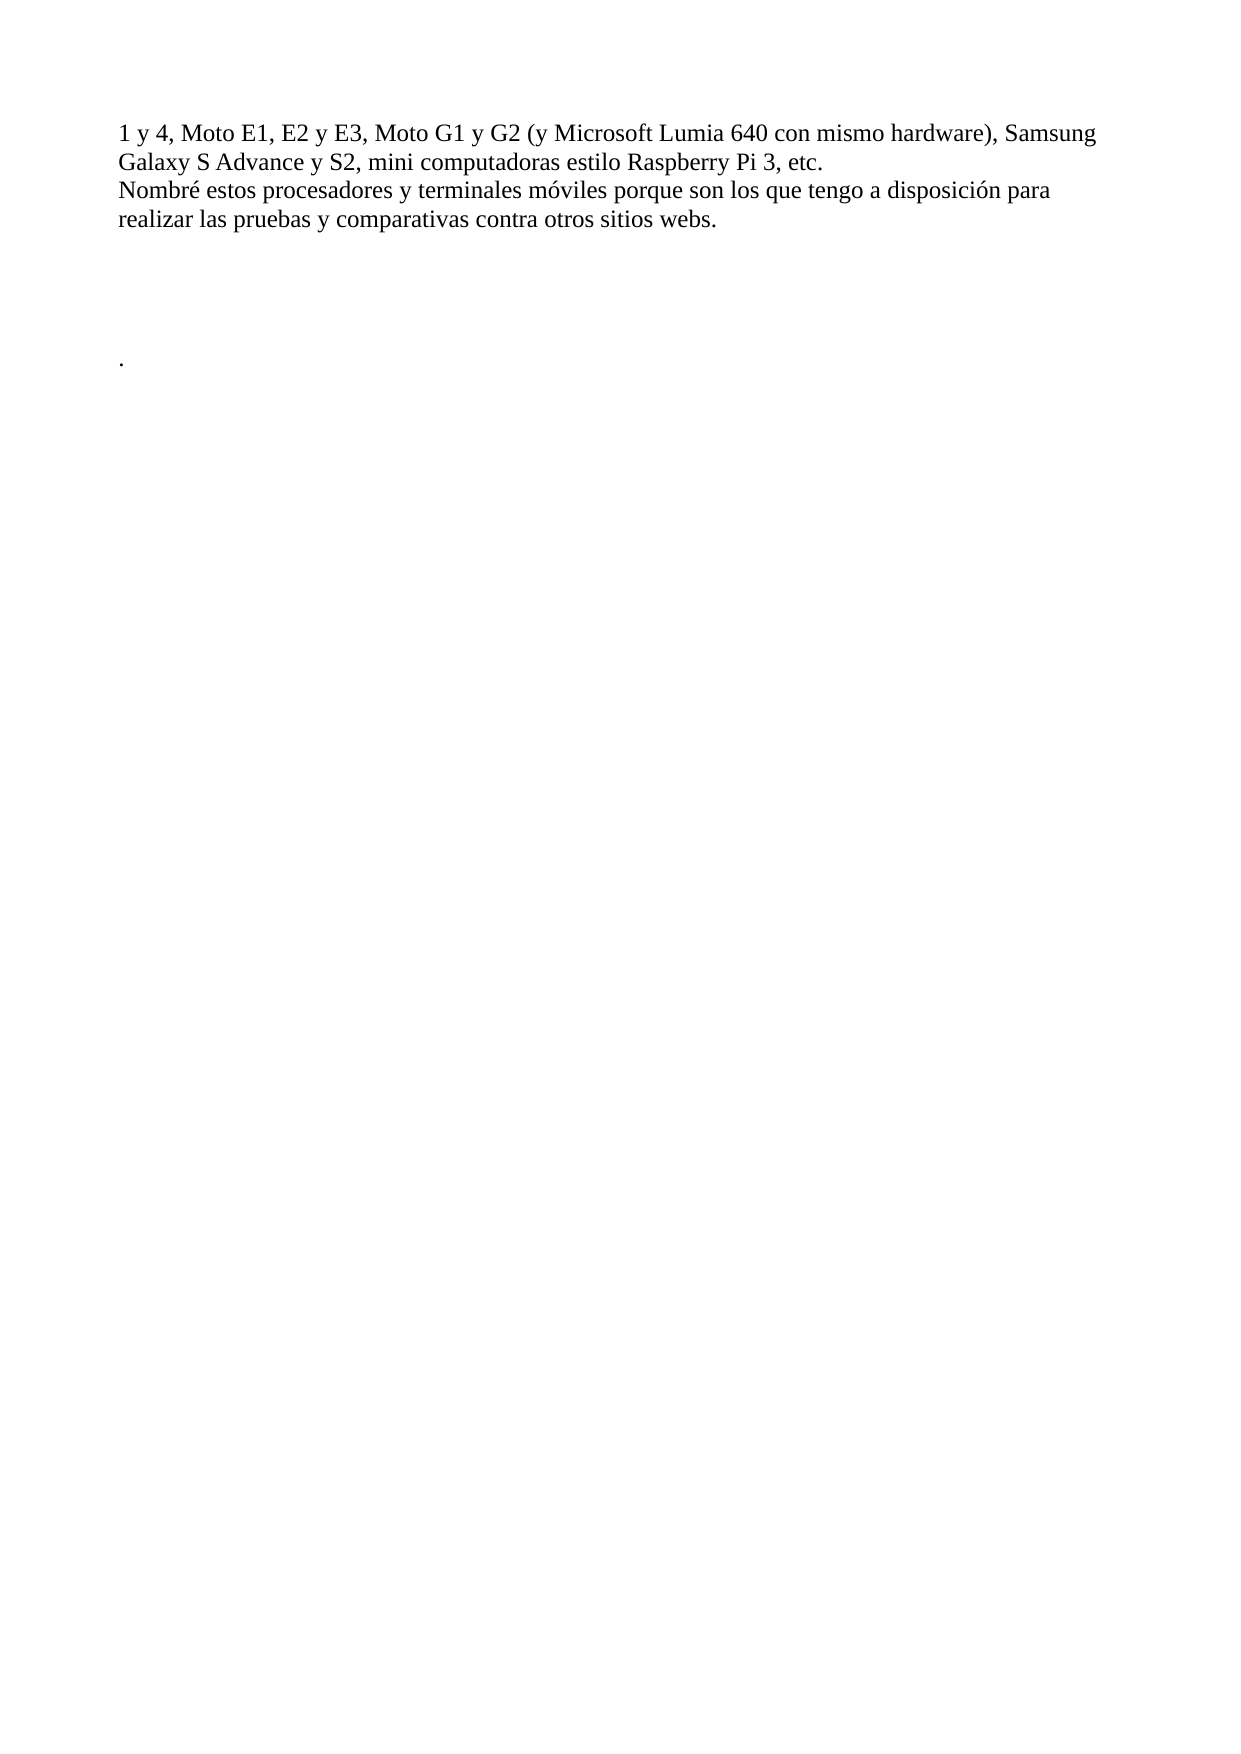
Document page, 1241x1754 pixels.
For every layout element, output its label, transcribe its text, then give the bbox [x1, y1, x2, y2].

text . [118, 343, 1122, 372]
text 1 y 4, Moto E1, E2 y E3, Moto G1 y G2 (y Microsoft Lumia 640 con mismo hardware), Samsung Galaxy S Advance y S2, mini computadoras estilo Raspberry Pi 3, etc. [118, 118, 1122, 176]
text Nombré estos procesadores y terminales móviles porque son los que tengo a disposición para realizar las pruebas y comparativas contra otros sitios webs. [118, 176, 1122, 233]
